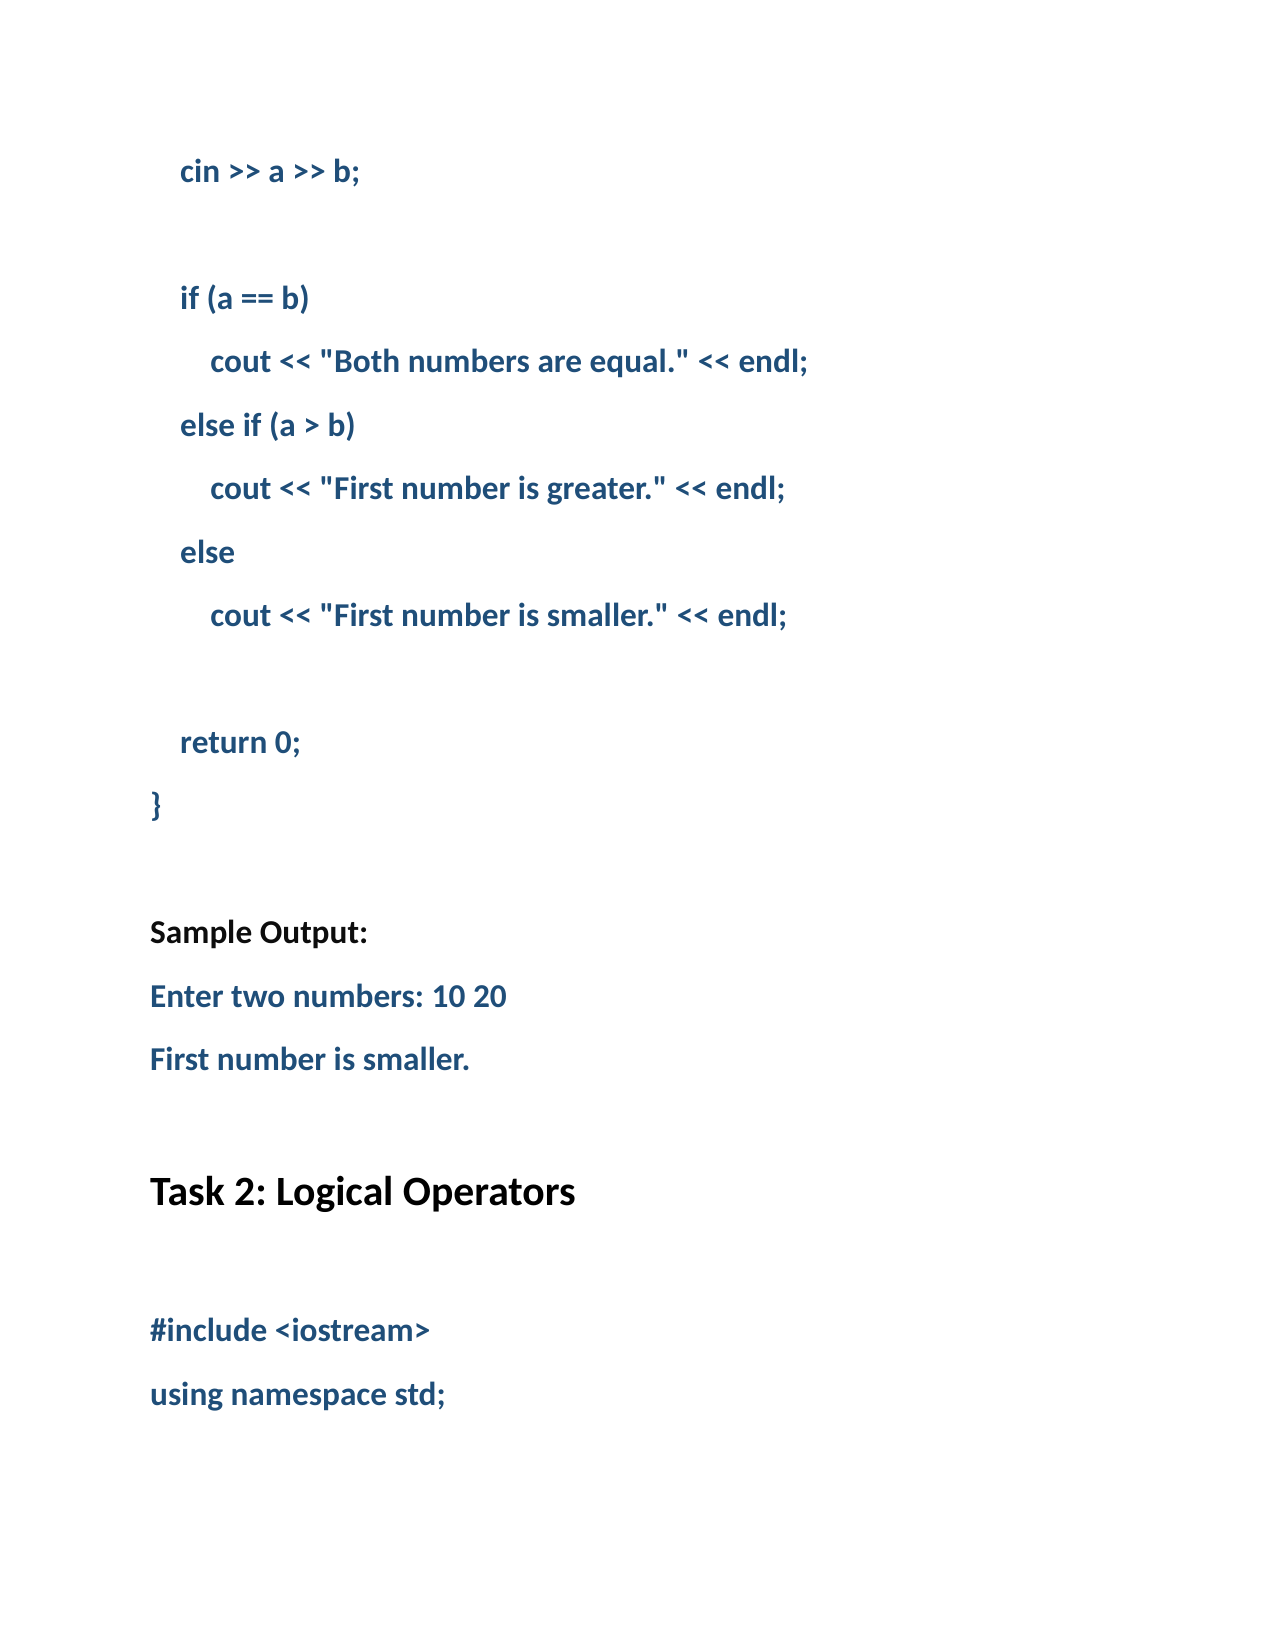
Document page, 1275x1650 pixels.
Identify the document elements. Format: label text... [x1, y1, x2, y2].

text using namespace std; [150, 1373, 1125, 1414]
text First number is smaller. [150, 1038, 1125, 1079]
text return 0; [150, 721, 1125, 762]
text if (a == b) [150, 277, 1125, 318]
text Sample Output: [150, 911, 1125, 952]
text Enter two numbers: 10 20 [150, 975, 1125, 1015]
text else [150, 531, 1125, 571]
text cout << "First number is smaller." << endl; [150, 594, 1125, 635]
text cin >> a >> b; [150, 150, 1125, 191]
text cout << "Both numbers are equal." << endl; [150, 340, 1125, 381]
text #include <iostream> [150, 1309, 1125, 1350]
text cout << "First number is greater." << endl; [150, 467, 1125, 508]
text Task 2: Logical Operators [150, 1165, 1125, 1216]
text else if (a > b) [150, 404, 1125, 444]
text } [150, 784, 1125, 825]
